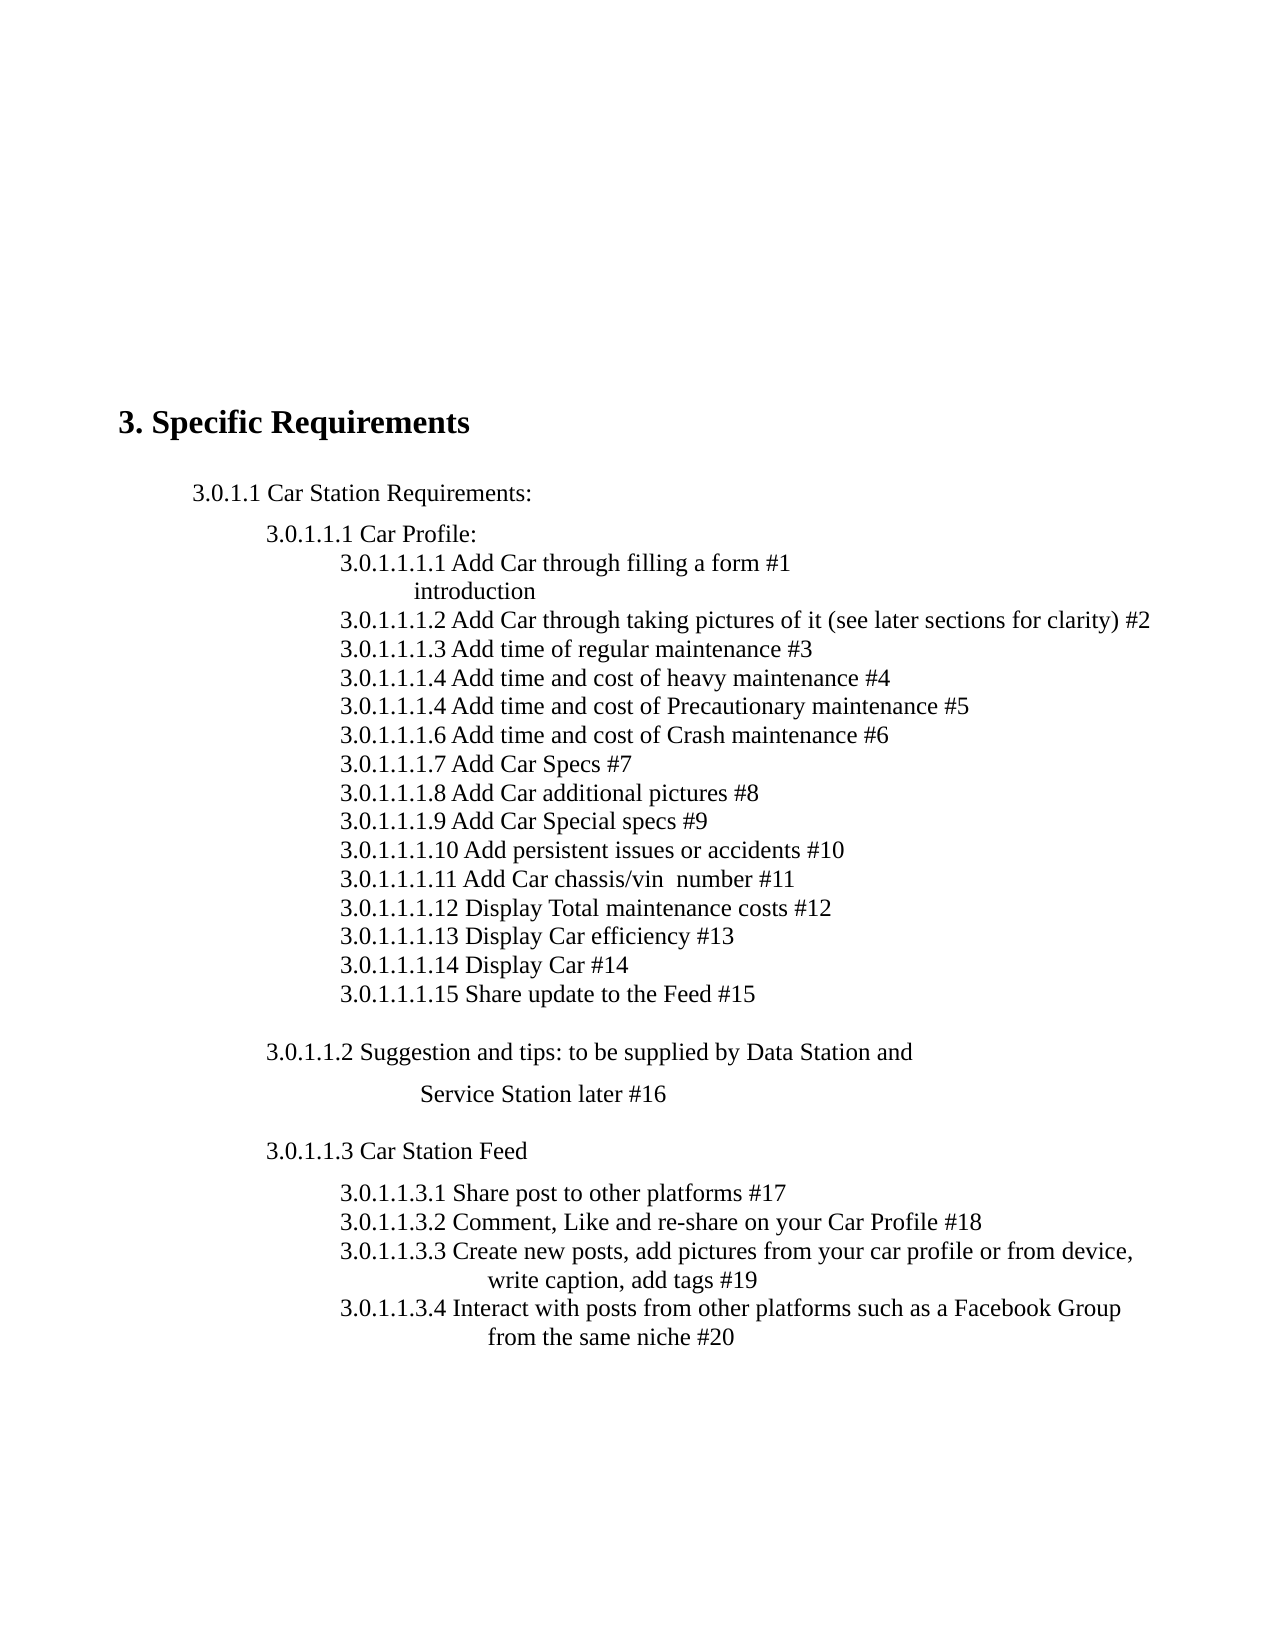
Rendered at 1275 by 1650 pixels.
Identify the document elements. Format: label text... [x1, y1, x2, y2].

text 3.0.1.1.1.3 Add time of regular maintenance #3 [118, 634, 1157, 663]
text 3.0.1.1.1.4 Add time and cost of heavy maintenance #4 [118, 663, 1157, 691]
subtitle 3.0.1.1 Car Station Requirements: [118, 478, 1157, 506]
subtitle 3. Specific Requirements [118, 402, 1157, 440]
text 3.0.1.1.1 Car Profile: [118, 519, 1157, 548]
text 3.0.1.1.1.2 Add Car through taking pictures of it (see later sections for clarity) #2 [118, 605, 1157, 634]
text 3.0.1.1.1.8 Add Car additional pictures #8 [118, 778, 1157, 806]
text 3.0.1.1.1.11 Add Car chassis/vin number #11 [118, 864, 1157, 893]
text 3.0.1.1.3.3 Create new posts, add pictures from your car profile or from device, write caption, add tags #19 [118, 1236, 1157, 1293]
text Service Station later #16 [118, 1079, 1157, 1107]
text 3.0.1.1.1.9 Add Car Special specs #9 [118, 806, 1157, 835]
text 3.0.1.1.1.4 Add time and cost of Precautionary maintenance #5 [118, 691, 1157, 720]
text 3.0.1.1.3.1 Share post to other platforms #17 [118, 1178, 1157, 1207]
text 3.0.1.1.1.7 Add Car Specs #7 [118, 749, 1157, 778]
text 3.0.1.1.1.14 Display Car #14 [118, 950, 1157, 979]
text 3.0.1.1.1.6 Add time and cost of Crash maintenance #6 [118, 720, 1157, 749]
text 3.0.1.1.1.1 Add Car through filling a form #1 [118, 548, 1157, 576]
subtitle 3.0.1.1.2 Suggestion and tips: to be supplied by Data Station and [118, 1033, 1157, 1066]
text 3.0.1.1.1.12 Display Total maintenance costs #12 [118, 893, 1157, 921]
text 3.0.1.1.3.4 Interact with posts from other platforms such as a Facebook Group from the same niche #20 [118, 1293, 1157, 1351]
text 3.0.1.1.1.13 Display Car efficiency #13 [118, 921, 1157, 950]
subtitle 3.0.1.1.3 Car Station Feed [118, 1132, 1157, 1166]
text 3.0.1.1.1.10 Add persistent issues or accidents #10 [118, 835, 1157, 864]
text introduction [118, 576, 1157, 605]
text 3.0.1.1.3.2 Comment, Like and re-share on your Car Profile #18 [118, 1207, 1157, 1236]
text 3.0.1.1.1.15 Share update to the Feed #15 [118, 979, 1157, 1008]
